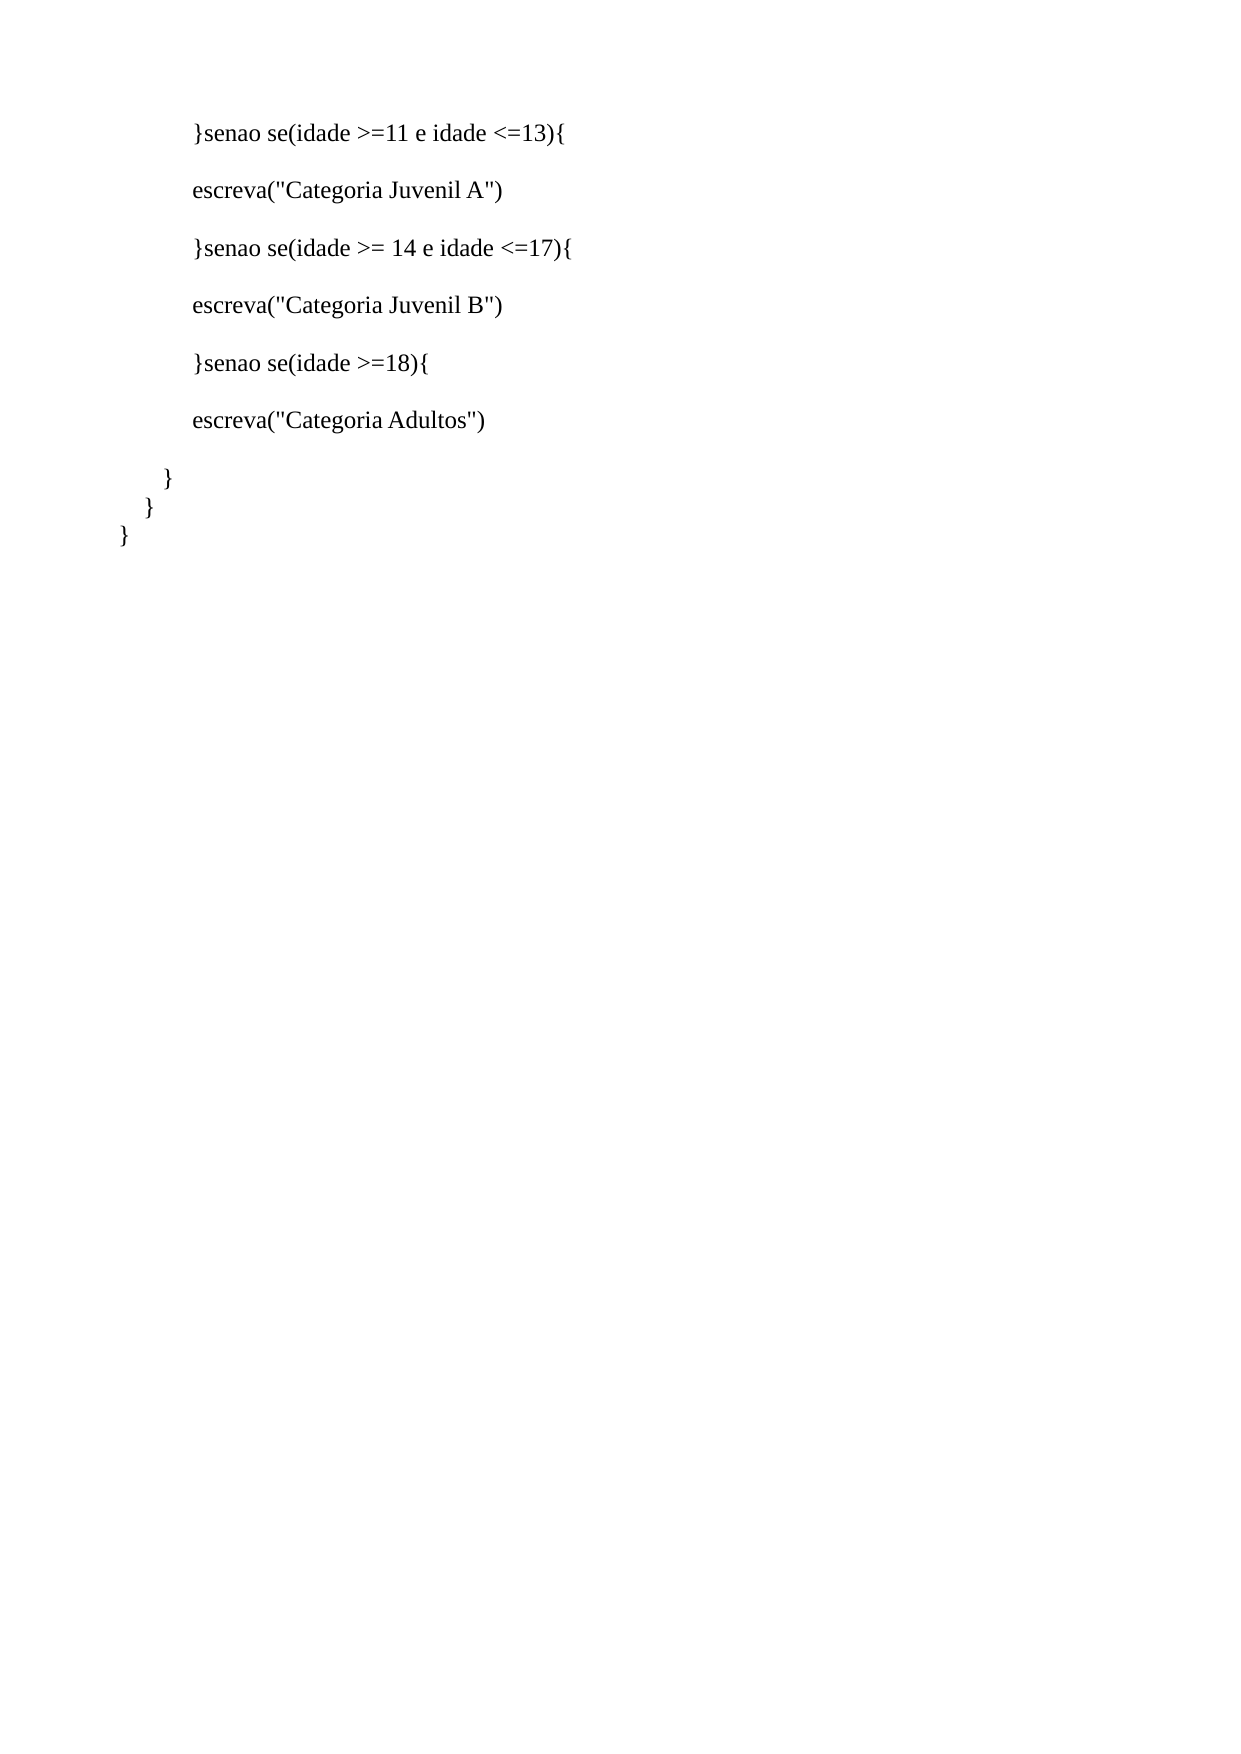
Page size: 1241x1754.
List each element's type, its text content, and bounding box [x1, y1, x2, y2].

text }senao se(idade >= 14 e idade <=17){ [118, 233, 1122, 262]
text escreva("Categoria Juvenil B") [118, 291, 1122, 319]
text escreva("Categoria Juvenil A") [118, 176, 1122, 204]
text } [118, 492, 1122, 521]
text } [118, 521, 1122, 549]
text }senao se(idade >=11 e idade <=13){ [118, 118, 1122, 147]
text } [118, 463, 1122, 492]
text escreva("Categoria Adultos") [118, 406, 1122, 434]
text }senao se(idade >=18){ [118, 348, 1122, 377]
